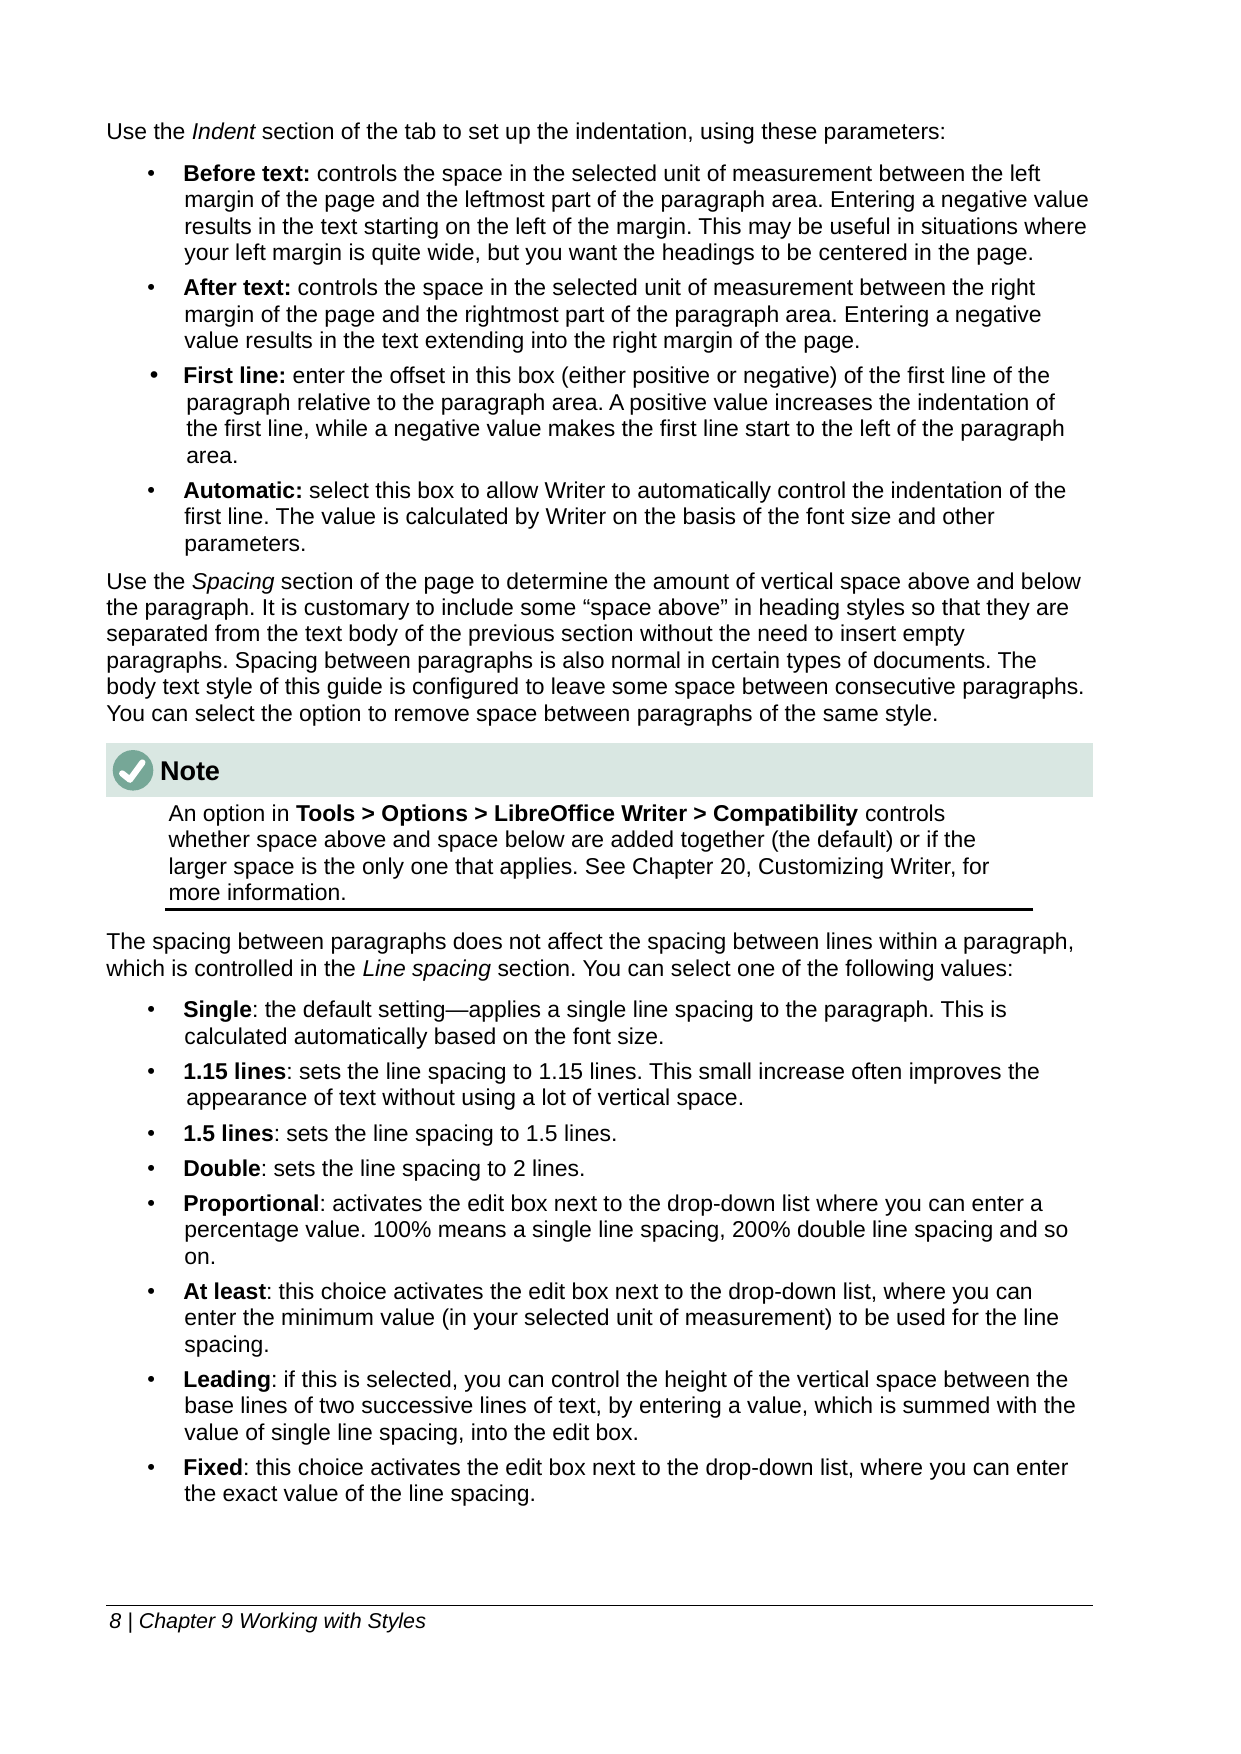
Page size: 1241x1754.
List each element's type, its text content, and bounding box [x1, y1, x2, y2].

text Use the Spacing section of the page to determine the amount of vertical space above and below the paragraph. It is customary to include some “space above” in heading styles so that they are separated from the text body of the previous section without the need to insert empty paragraphs. Spacing between paragraphs is also normal in certain types of documents. The body text style of this guide is configured to leave some space between consecutive paragraphs. You can select the option to remove space between paragraphs of the same style. [106, 568, 1093, 726]
list Automatic: select this box to allow Writer to automatically control the indentation of the first line. The value is calculated by Writer on the basis of the font size and other parameters. [144, 474, 1093, 559]
list Double: sets the line spacing to 2 lines. [144, 1152, 1093, 1181]
list 1.15 lines: sets the line spacing to 1.15 lines. This small increase often improves the appearance of text without using a lot of vertical space. [144, 1055, 1093, 1111]
list Single: the default setting—applies a single line spacing to the paragraph. This is calculated automatically based on the font size. [144, 993, 1093, 1049]
list 1.5 lines: sets the line spacing to 1.5 lines. [144, 1117, 1093, 1146]
list Proportional: activates the edit box next to the drop-down list where you can enter a percentage value. 100% means a single line spacing, 200% double line spacing and so on. [144, 1187, 1093, 1269]
list At least: this choice activates the edit box next to the drop-down list, where you can enter the minimum value (in your selected unit of measurement) to be used for the line spacing. [144, 1275, 1093, 1357]
list Before text: controls the space in the selected unit of measurement between the left margin of the page and the leftmost part of the paragraph area. Entering a negative value results in the text starting on the left of the margin. This may be useful in situations where your left margin is quite wide, but you want the headings to be centered in the page. [144, 157, 1093, 265]
list The spacing between paragraphs does not affect the spacing between lines within a paragraph, which is controlled in the Line spacing section. You can select one of the following values: [106, 928, 1093, 981]
list After text: controls the space in the selected unit of measurement between the right margin of the page and the rightmost part of the paragraph area. Entering a negative value results in the text extending into the right margin of the page. [144, 271, 1093, 353]
text An option in Tools > Options > LibreOffice Writer > Compatibility controls whether space above and space below are added together (the default) or if the larger space is the only one that applies. See Chapter 20, Customizing Writer, for more information. [165, 797, 1033, 908]
list First line: enter the offset in this box (either positive or negative) of the first line of the paragraph relative to the paragraph area. A positive value increases the indentation of the first line, while a negative value makes the first line start to the left of the paragraph area. [144, 359, 1093, 468]
list Use the Indent section of the tab to set up the indentation, using these parameters: [106, 118, 1093, 144]
list Leading: if this is selected, you can control the height of the vertical space between the base lines of two successive lines of text, by entering a value, which is summed with the value of single line spacing, into the edit box. [144, 1363, 1093, 1445]
subtitle Note [106, 743, 1093, 797]
list Fixed: this choice activates the edit box next to the drop-down list, where you can enter the exact value of the line spacing. [144, 1451, 1093, 1509]
